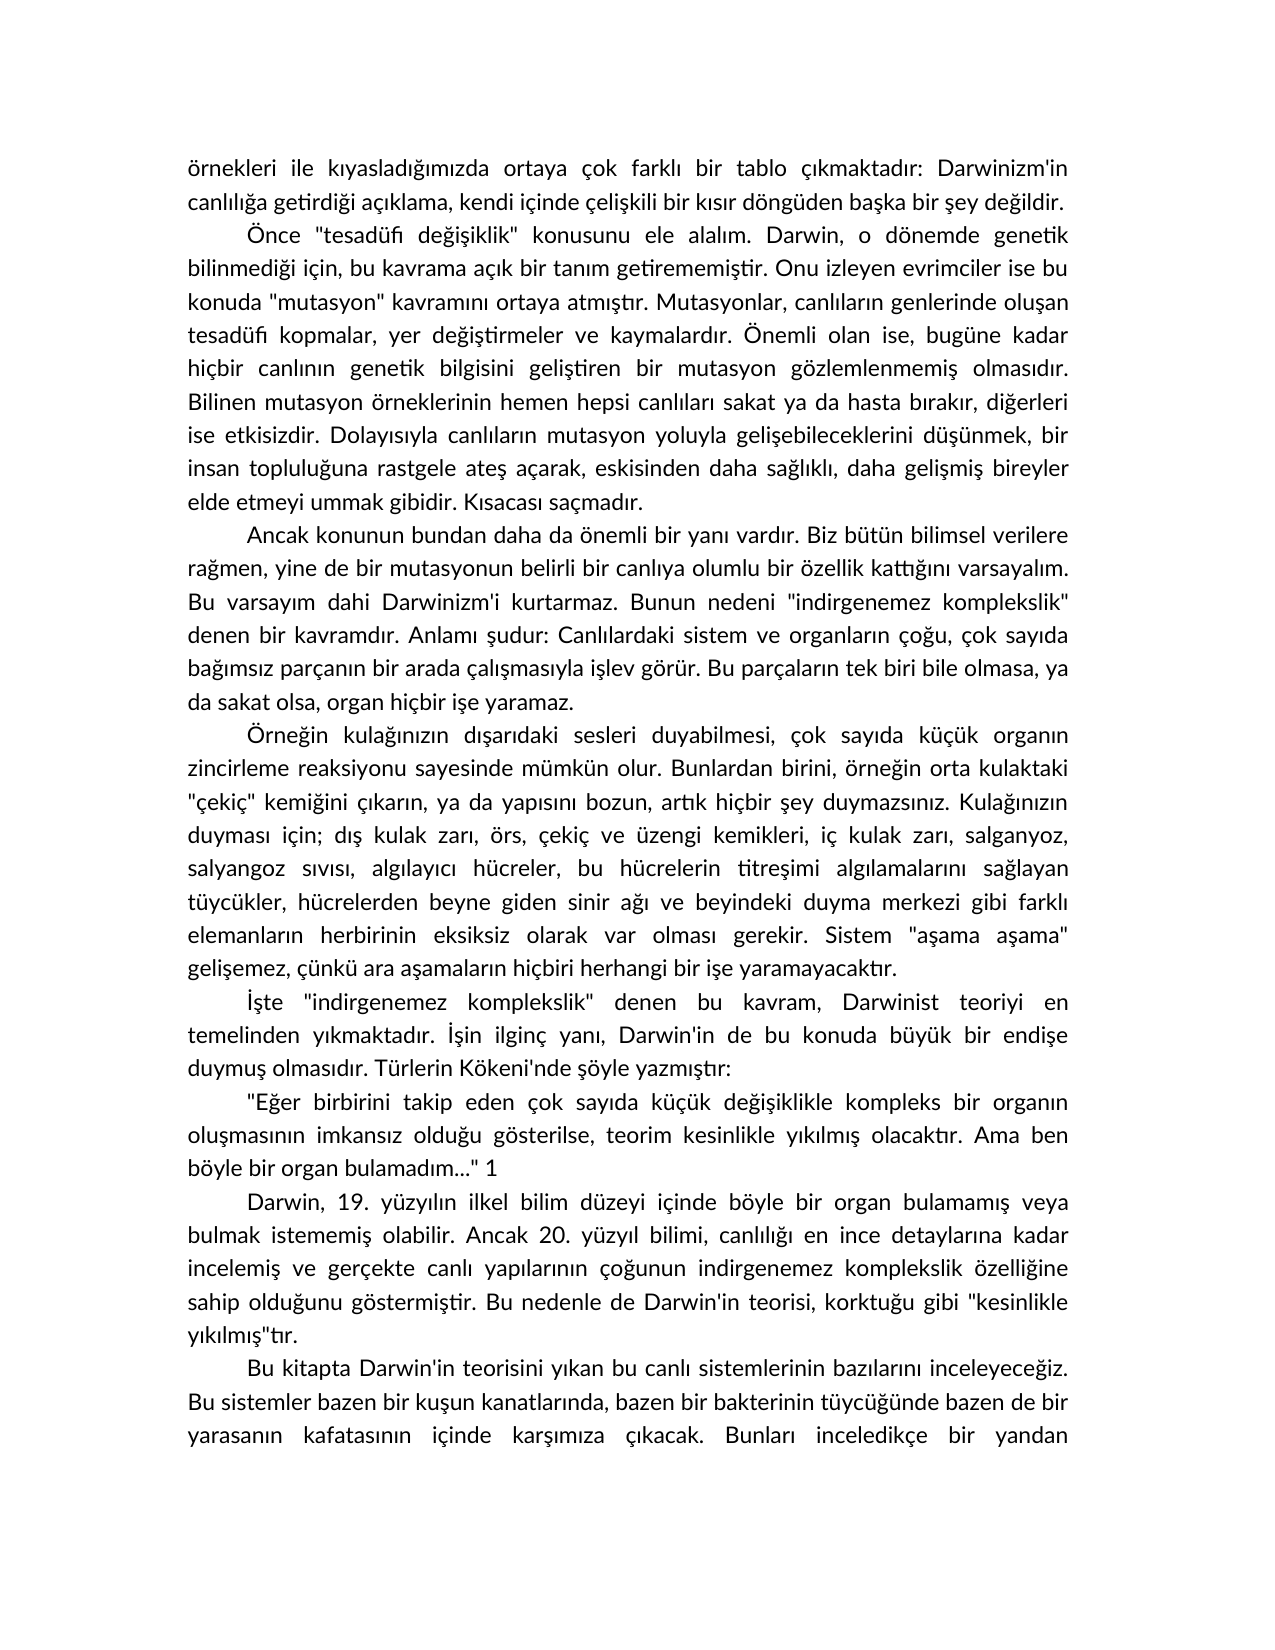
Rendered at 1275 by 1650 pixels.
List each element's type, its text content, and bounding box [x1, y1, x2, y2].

text Ancak konunun bundan daha da önemli bir yanı vardır. Biz bütün bilimsel verilere rağmen, yine de bir mutasyonun belirli bir canlıya olumlu bir özellik kattığını varsayalım. Bu varsayım dahi Darwinizm'i kurtarmaz. Bunun nedeni "indirgenemez komplekslik" denen bir kavramdır. Anlamı şudur: Canlılardaki sistem ve organların çoğu, çok sayıda bağımsız parçanın bir arada çalışmasıyla işlev görür. Bu parçaların tek biri bile olmasa, ya da sakat olsa, organ hiçbir işe yaramaz. [187, 517, 1070, 717]
text örnekleri ile kıyasladığımızda ortaya çok farklı bir tablo çıkmaktadır: Darwinizm'in canlılığa getirdiği açıklama, kendi içinde çelişkili bir kısır döngüden başka bir şey değildir. [187, 150, 1070, 217]
text Örneğin kulağınızın dışarıdaki sesleri duyabilmesi, çok sayıda küçük organın zincirleme reaksiyonu sayesinde mümkün olur. Bunlardan birini, örneğin orta kulaktaki "çekiç" kemiğini çıkarın, ya da yapısını bozun, artık hiçbir şey duymazsınız. Kulağınızın duyması için; dış kulak zarı, örs, çekiç ve üzengi kemikleri, iç kulak zarı, salganyoz, salyangoz sıvısı, algılayıcı hücreler, bu hücrelerin titreşimi algılamalarını sağlayan tüycükler, hücrelerden beyne giden sinir ağı ve beyindeki duyma merkezi gibi farklı elemanların herbirinin eksiksiz olarak var olması gerekir. Sistem "aşama aşama" gelişemez, çünkü ara aşamaların hiçbiri herhangi bir işe yaramayacaktır. [187, 717, 1070, 983]
text Bu kitapta Darwin'in teorisini yıkan bu canlı sistemlerinin bazılarını inceleyeceğiz. Bu sistemler bazen bir kuşun kanatlarında, bazen bir bakterinin tüycüğünde bazen de bir yarasanın kafatasının içinde karşımıza çıkacak. Bunları inceledikçe bir yandan [187, 1350, 1070, 1450]
text İşte "indirgenemez komplekslik" denen bu kavram, Darwinist teoriyi en temelinden yıkmaktadır. İşin ilginç yanı, Darwin'in de bu konuda büyük bir endişe duymuş olmasıdır. Türlerin Kökeni'nde şöyle yazmıştır: [187, 983, 1070, 1083]
text Önce "tesadüfi değişiklik" konusunu ele alalım. Darwin, o dönemde genetik bilinmediği için, bu kavrama açık bir tanım getirememiştir. Onu izleyen evrimciler ise bu konuda "mutasyon" kavramını ortaya atmıştır. Mutasyonlar, canlıların genlerinde oluşan tesadüfi kopmalar, yer değiştirmeler ve kaymalardır. Önemli olan ise, bugüne kadar hiçbir canlının genetik bilgisini geliştiren bir mutasyon gözlemlenmemiş olmasıdır. Bilinen mutasyon örneklerinin hemen hepsi canlıları sakat ya da hasta bırakır, diğerleri ise etkisizdir. Dolayısıyla canlıların mutasyon yoluyla gelişebileceklerini düşünmek, bir insan topluluğuna rastgele ateş açarak, eskisinden daha sağlıklı, daha gelişmiş bireyler elde etmeyi ummak gibidir. Kısacası saçmadır. [187, 217, 1070, 517]
text Darwin, 19. yüzyılın ilkel bilim düzeyi içinde böyle bir organ bulamamış veya bulmak istememiş olabilir. Ancak 20. yüzyıl bilimi, canlılığı en ince detaylarına kadar incelemiş ve gerçekte canlı yapılarının çoğunun indirgenemez komplekslik özelliğine sahip olduğunu göstermiştir. Bu nedenle de Darwin'in teorisi, korktuğu gibi "kesinlikle yıkılmış"tır. [187, 1183, 1070, 1350]
text "Eğer birbirini takip eden çok sayıda küçük değişiklikle kompleks bir organın oluşmasının imkansız olduğu gösterilse, teorim kesinlikle yıkılmış olacaktır. Ama ben böyle bir organ bulamadım..." 1 [187, 1083, 1070, 1183]
